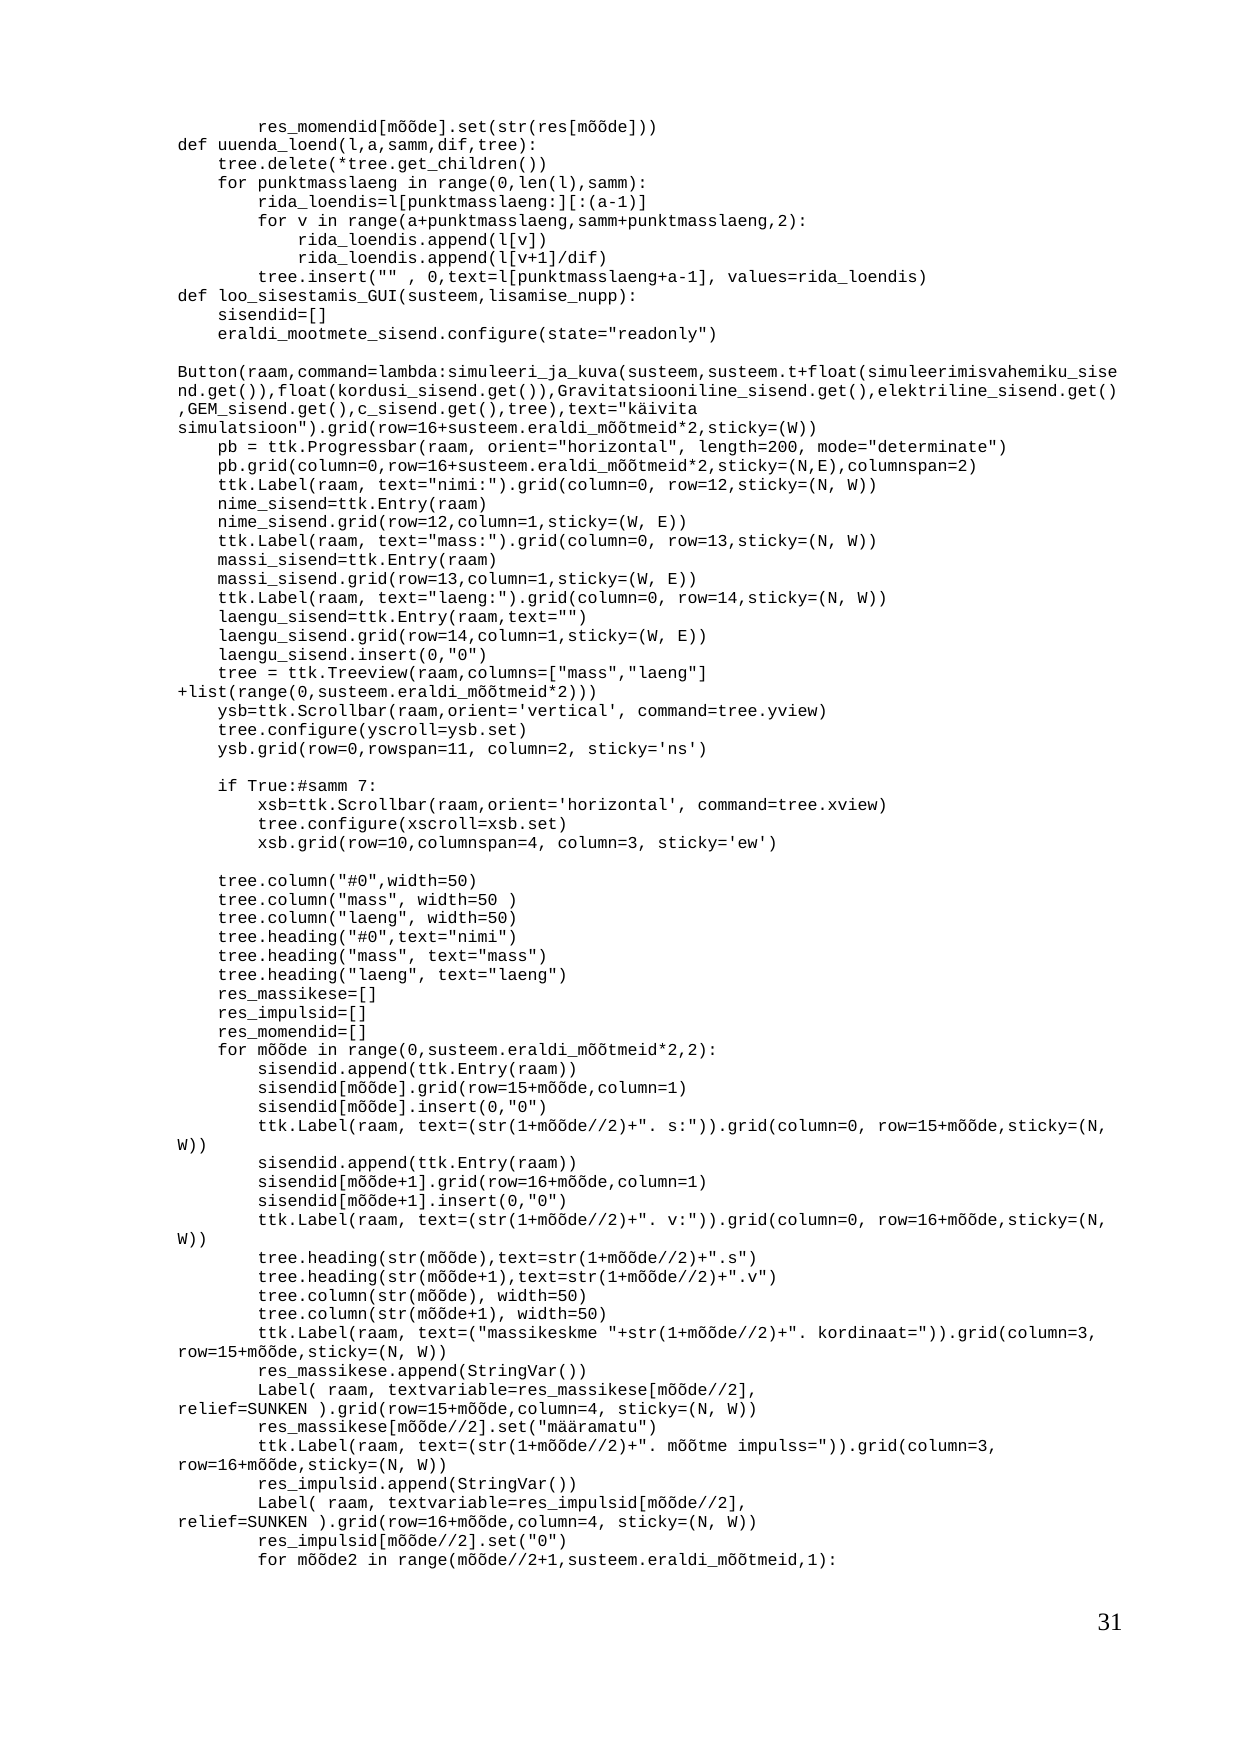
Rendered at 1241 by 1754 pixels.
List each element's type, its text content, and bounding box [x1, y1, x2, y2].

text laengu_sisend=ttk.Entry(raam,text="") [177, 608, 1122, 627]
text nime_sisend.grid(row=12,column=1,sticky=(W, E)) [177, 514, 1122, 533]
text res_impulsid[mõõde//2].set("0") [177, 1532, 1122, 1551]
text ysb.grid(row=0,rowspan=11, column=2, sticky='ns') [177, 740, 1122, 759]
text ttk.Label(raam, text=(str(1+mõõde//2)+". s:")).grid(column=0, row=15+mõõde,sticky=(N, W)) [177, 1117, 1122, 1155]
text def uuenda_loend(l,a,samm,dif,tree): [177, 137, 1122, 156]
text tree.column("#0",width=50) [177, 872, 1122, 891]
text res_momendid[mõõde].set(str(res[mõõde])) [177, 118, 1122, 137]
text for mõõde2 in range(mõõde//2+1,susteem.eraldi_mõõtmeid,1): [177, 1551, 1122, 1570]
text rida_loendis.append(l[v+1]/dif) [177, 250, 1122, 269]
text sisendid[mõõde].insert(0,"0") [177, 1098, 1122, 1117]
text tree.delete(*tree.get_children()) [177, 156, 1122, 175]
text res_impulsid.append(StringVar()) [177, 1476, 1122, 1494]
text res_massikese.append(StringVar()) [177, 1362, 1122, 1381]
text tree.heading(str(mõõde),text=str(1+mõõde//2)+".s") [177, 1249, 1122, 1268]
text tree.heading("laeng", text="laeng") [177, 967, 1122, 985]
text for v in range(a+punktmasslaeng,samm+punktmasslaeng,2): [177, 212, 1122, 231]
text rida_loendis.append(l[v]) [177, 231, 1122, 250]
text massi_sisend.grid(row=13,column=1,sticky=(W, E)) [177, 571, 1122, 589]
text sisendid.append(ttk.Entry(raam)) [177, 1061, 1122, 1080]
text tree.insert("" , 0,text=l[punktmasslaeng+a-1], values=rida_loendis) [177, 269, 1122, 288]
text rida_loendis=l[punktmasslaeng:][:(a-1)] [177, 193, 1122, 212]
text nime_sisend=ttk.Entry(raam) [177, 495, 1122, 514]
text tree.column(str(mõõde), width=50) [177, 1287, 1122, 1306]
text res_momendid=[] [177, 1023, 1122, 1042]
text ttk.Label(raam, text=(str(1+mõõde//2)+". v:")).grid(column=0, row=16+mõõde,sticky=(N, W)) [177, 1212, 1122, 1249]
text ttk.Label(raam, text="mass:").grid(column=0, row=13,sticky=(N, W)) [177, 533, 1122, 552]
text ttk.Label(raam, text="laeng:").grid(column=0, row=14,sticky=(N, W)) [177, 589, 1122, 608]
text ttk.Label(raam, text="nimi:").grid(column=0, row=12,sticky=(N, W)) [177, 476, 1122, 495]
text sisendid.append(ttk.Entry(raam)) [177, 1155, 1122, 1174]
text massi_sisend=ttk.Entry(raam) [177, 552, 1122, 571]
text laengu_sisend.insert(0,"0") [177, 646, 1122, 665]
text tree.configure(yscroll=ysb.set) [177, 721, 1122, 740]
text if True:#samm 7: [177, 778, 1122, 797]
text Button(raam,command=lambda:simuleeri_ja_kuva(susteem,susteem.t+float(simuleerimisvahemiku_sisend.get()),float(kordusi_sisend.get()),Gravitatsiooniline_sisend.get(),elektriline_sisend.get(),GEM_sisend.get(),c_sisend.get(),tree),text="käivita simulatsioon").grid(row=16+susteem.eraldi_mõõtmeid*2,sticky=(W)) [177, 344, 1122, 439]
text Label( raam, textvariable=res_impulsid[mõõde//2], relief=SUNKEN ).grid(row=16+mõõde,column=4, sticky=(N, W)) [177, 1494, 1122, 1532]
text tree = ttk.Treeview(raam,columns=["mass","laeng"]+list(range(0,susteem.eraldi_mõõtmeid*2))) [177, 665, 1122, 703]
text Label( raam, textvariable=res_massikese[mõõde//2], relief=SUNKEN ).grid(row=15+mõõde,column=4, sticky=(N, W)) [177, 1381, 1122, 1419]
text res_impulsid=[] [177, 1004, 1122, 1023]
text sisendid=[] [177, 307, 1122, 326]
text ttk.Label(raam, text=("massikeskme "+str(1+mõõde//2)+". kordinaat=")).grid(column=3, row=15+mõõde,sticky=(N, W)) [177, 1325, 1122, 1362]
text ttk.Label(raam, text=(str(1+mõõde//2)+". mõõtme impulss=")).grid(column=3, row=16+mõõde,sticky=(N, W)) [177, 1438, 1122, 1476]
text laengu_sisend.grid(row=14,column=1,sticky=(W, E)) [177, 627, 1122, 646]
text tree.column("mass", width=50 ) [177, 891, 1122, 910]
text sisendid[mõõde+1].grid(row=16+mõõde,column=1) [177, 1174, 1122, 1193]
text def loo_sisestamis_GUI(susteem,lisamise_nupp): [177, 288, 1122, 307]
text tree.heading("mass", text="mass") [177, 948, 1122, 967]
text tree.heading(str(mõõde+1),text=str(1+mõõde//2)+".v") [177, 1268, 1122, 1287]
text xsb=ttk.Scrollbar(raam,orient='horizontal', command=tree.xview) [177, 797, 1122, 816]
text tree.heading("#0",text="nimi") [177, 929, 1122, 948]
text for punktmasslaeng in range(0,len(l),samm): [177, 175, 1122, 193]
text eraldi_mootmete_sisend.configure(state="readonly") [177, 326, 1122, 344]
text for mõõde in range(0,susteem.eraldi_mõõtmeid*2,2): [177, 1042, 1122, 1061]
text ysb=ttk.Scrollbar(raam,orient='vertical', command=tree.yview) [177, 703, 1122, 721]
text res_massikese[mõõde//2].set("määramatu") [177, 1419, 1122, 1438]
text pb.grid(column=0,row=16+susteem.eraldi_mõõtmeid*2,sticky=(N,E),columnspan=2) [177, 457, 1122, 476]
text tree.column(str(mõõde+1), width=50) [177, 1306, 1122, 1325]
text tree.configure(xscroll=xsb.set) [177, 816, 1122, 834]
text tree.column("laeng", width=50) [177, 910, 1122, 929]
text xsb.grid(row=10,columnspan=4, column=3, sticky='ew') [177, 834, 1122, 853]
text sisendid[mõõde].grid(row=15+mõõde,column=1) [177, 1080, 1122, 1098]
text sisendid[mõõde+1].insert(0,"0") [177, 1193, 1122, 1212]
text pb = ttk.Progressbar(raam, orient="horizontal", length=200, mode="determinate") [177, 439, 1122, 457]
text res_massikese=[] [177, 985, 1122, 1004]
